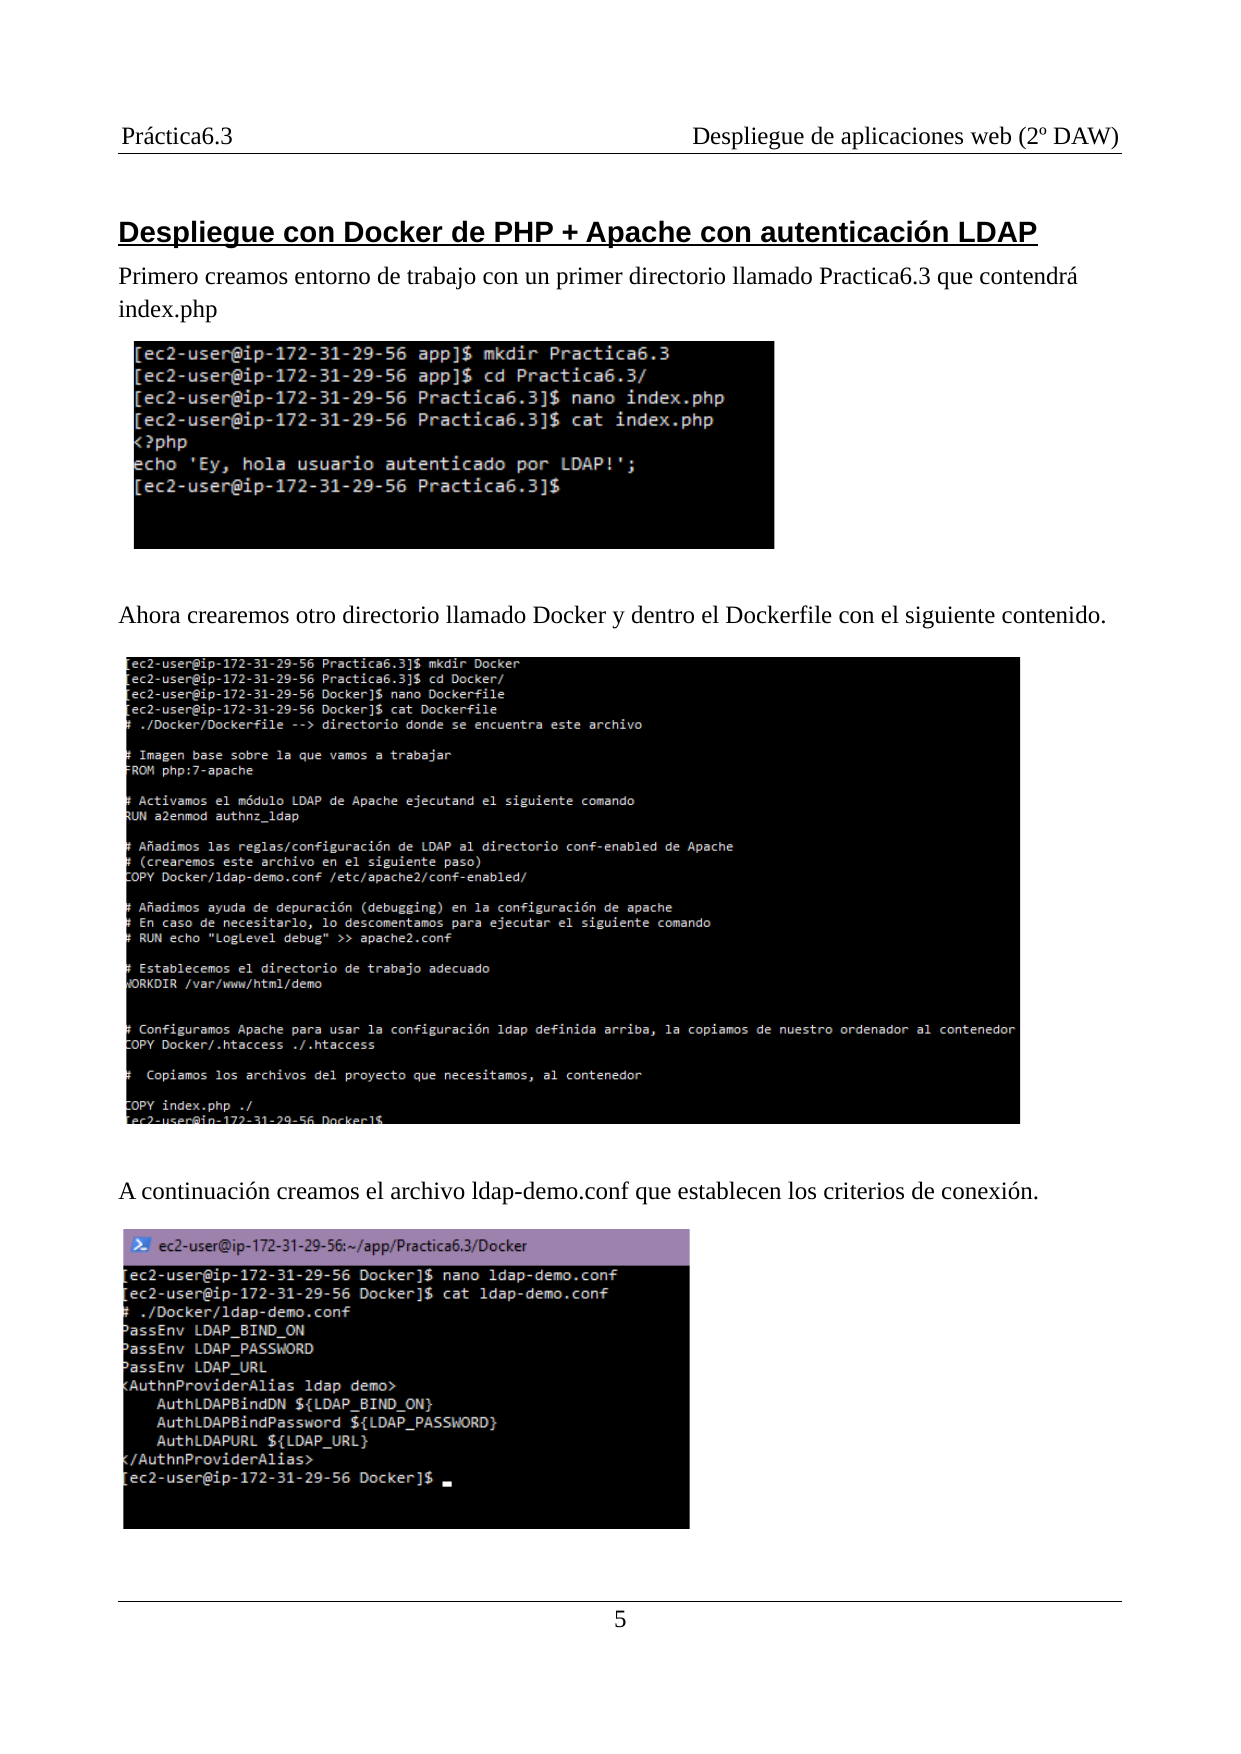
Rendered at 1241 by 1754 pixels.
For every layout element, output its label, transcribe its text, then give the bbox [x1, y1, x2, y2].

text Primero creamos entorno de trabajo con un primer directorio llamado Practica6.3 que contendrá index.php [118, 261, 1122, 323]
subtitle Despliegue con Docker de PHP + Apache con autenticación LDAP [118, 215, 1122, 249]
text Ahora crearemos otro directorio llamado Docker y dentro el Dockerfile con el siguiente contenido. [118, 600, 1122, 629]
picture [123, 1229, 690, 1529]
picture [126, 657, 1020, 1124]
text A continuación creamos el archivo ldap-demo.conf que establecen los criterios de conexión. [118, 1176, 1122, 1204]
picture [133, 341, 775, 549]
